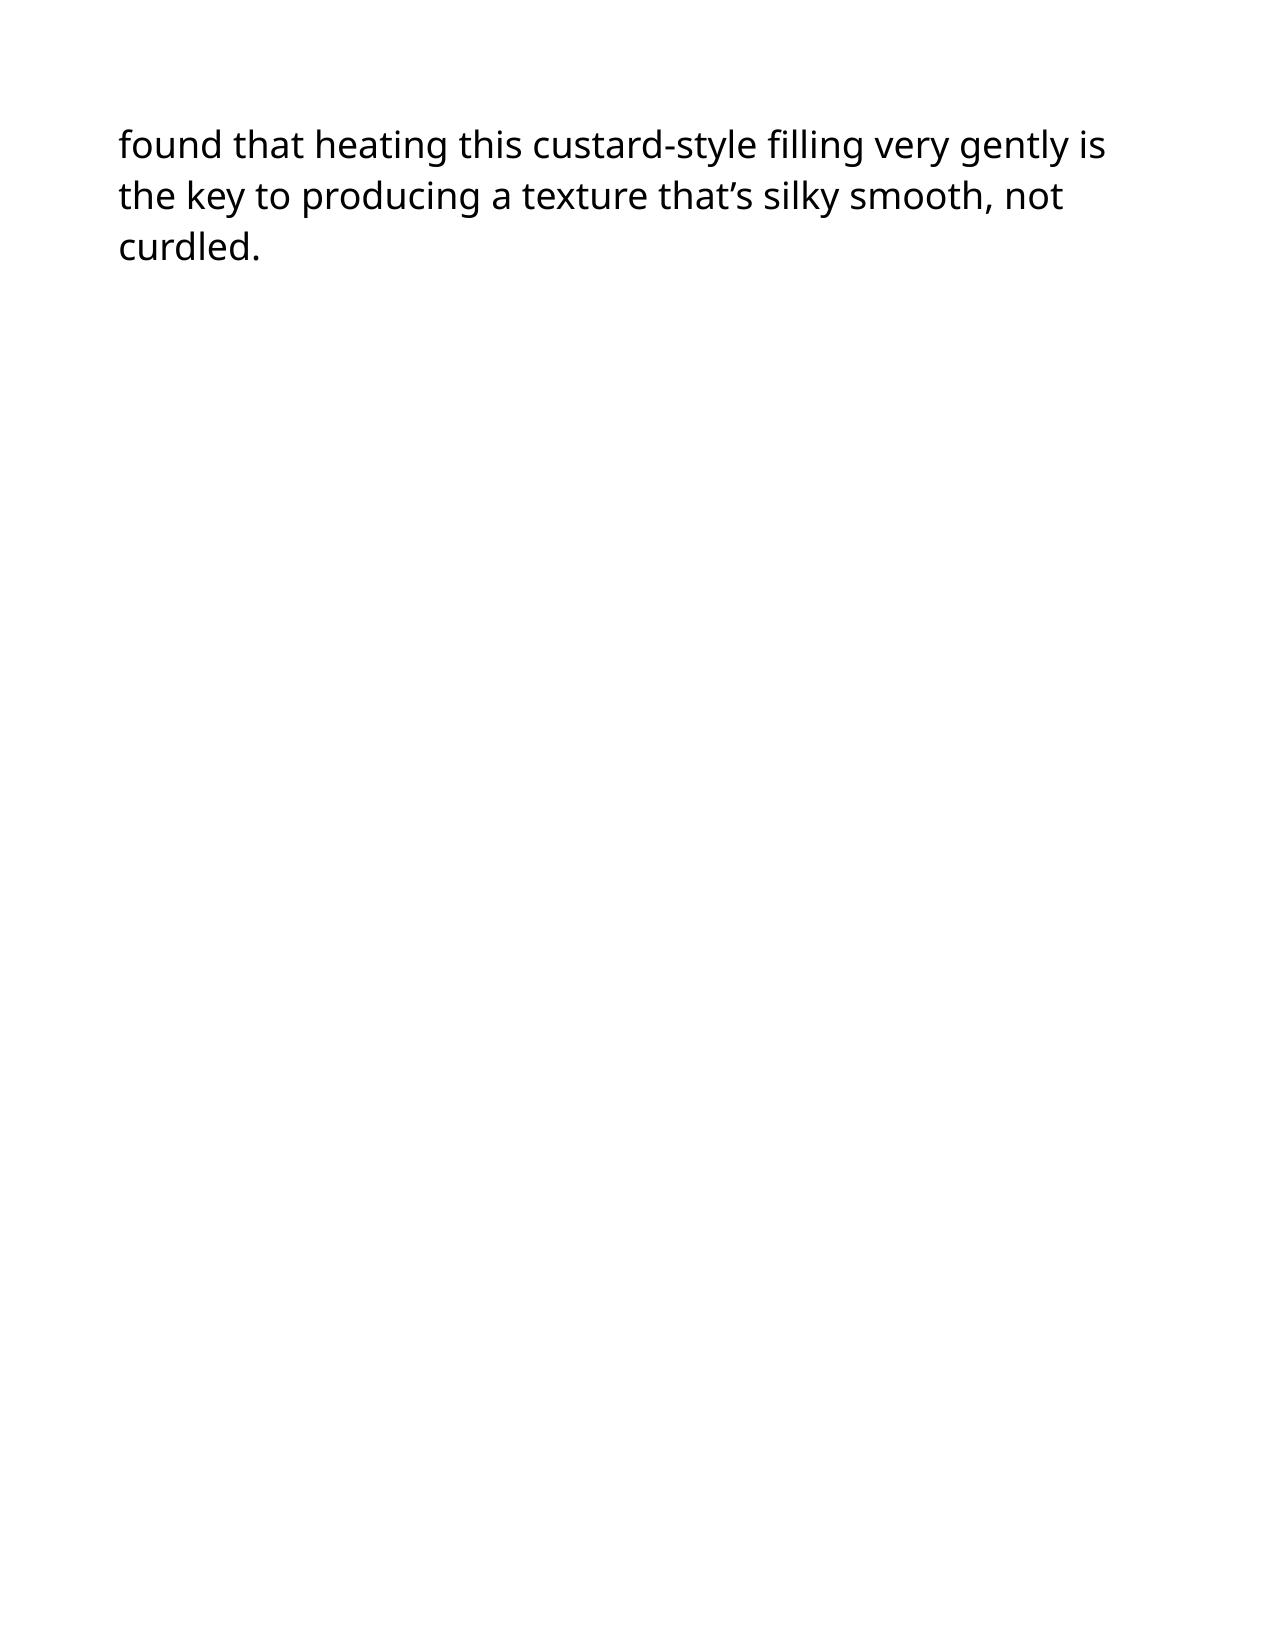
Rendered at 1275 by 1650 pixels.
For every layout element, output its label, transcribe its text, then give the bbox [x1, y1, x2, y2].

text found that heating this custard-style filling very gently is the key to producing a texture that’s silky smooth, not curdled. [118, 118, 1157, 271]
